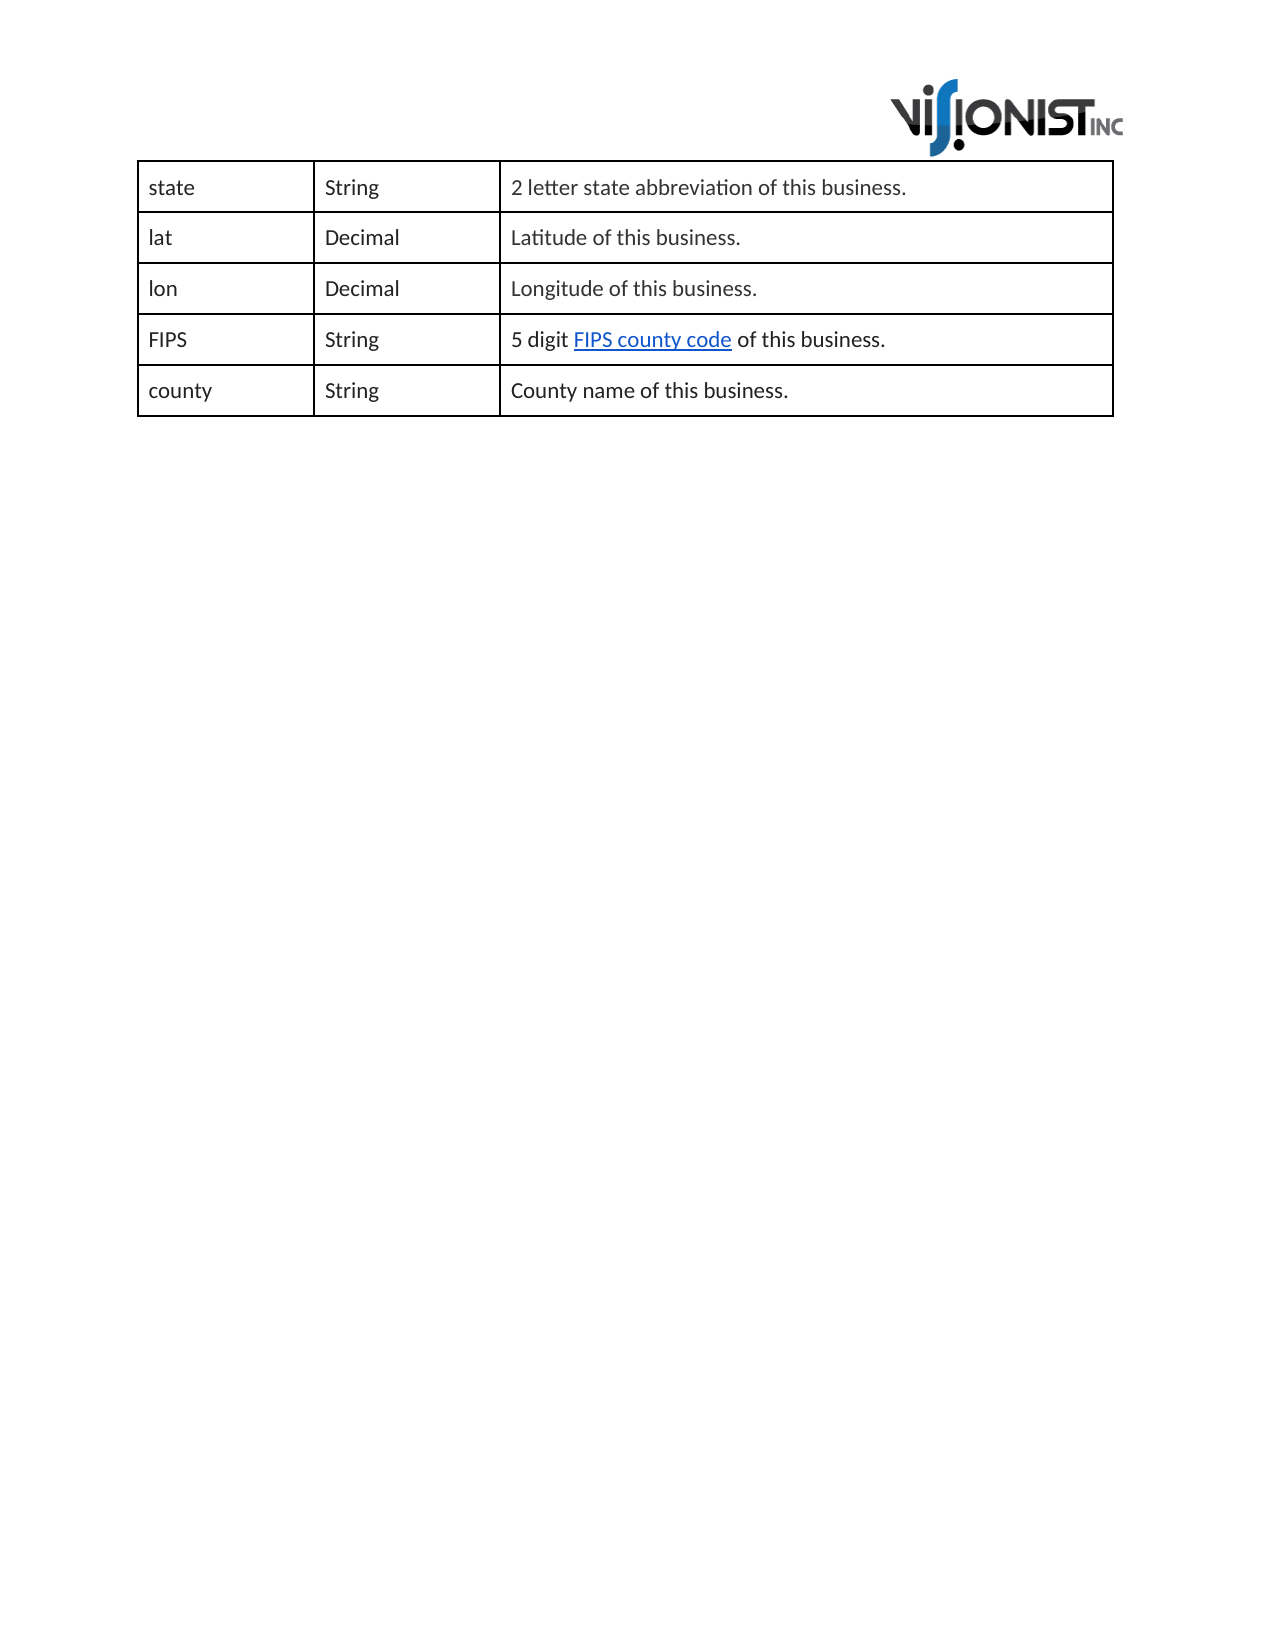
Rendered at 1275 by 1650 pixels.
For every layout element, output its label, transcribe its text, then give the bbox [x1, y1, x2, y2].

table_cell Decimal [315, 264, 499, 313]
table_cell 5 digit FIPS county code of this business. [501, 315, 1112, 364]
table_cell FIPS [139, 315, 313, 364]
table_cell String [315, 366, 499, 415]
picture [886, 75, 1125, 160]
table_cell lat [139, 213, 313, 262]
table_cell Decimal [315, 213, 499, 262]
table_cell String [315, 315, 499, 364]
table_cell Longitude of this business. [501, 264, 1112, 313]
table_cell lon [139, 264, 313, 313]
table_cell county [139, 366, 313, 415]
table_cell County name of this business. [501, 366, 1112, 415]
table_cell state [139, 162, 313, 211]
table_cell String [315, 162, 499, 211]
table_cell Latitude of this business. [501, 213, 1112, 262]
table_cell 2 letter state abbreviation of this business. [501, 162, 1112, 211]
